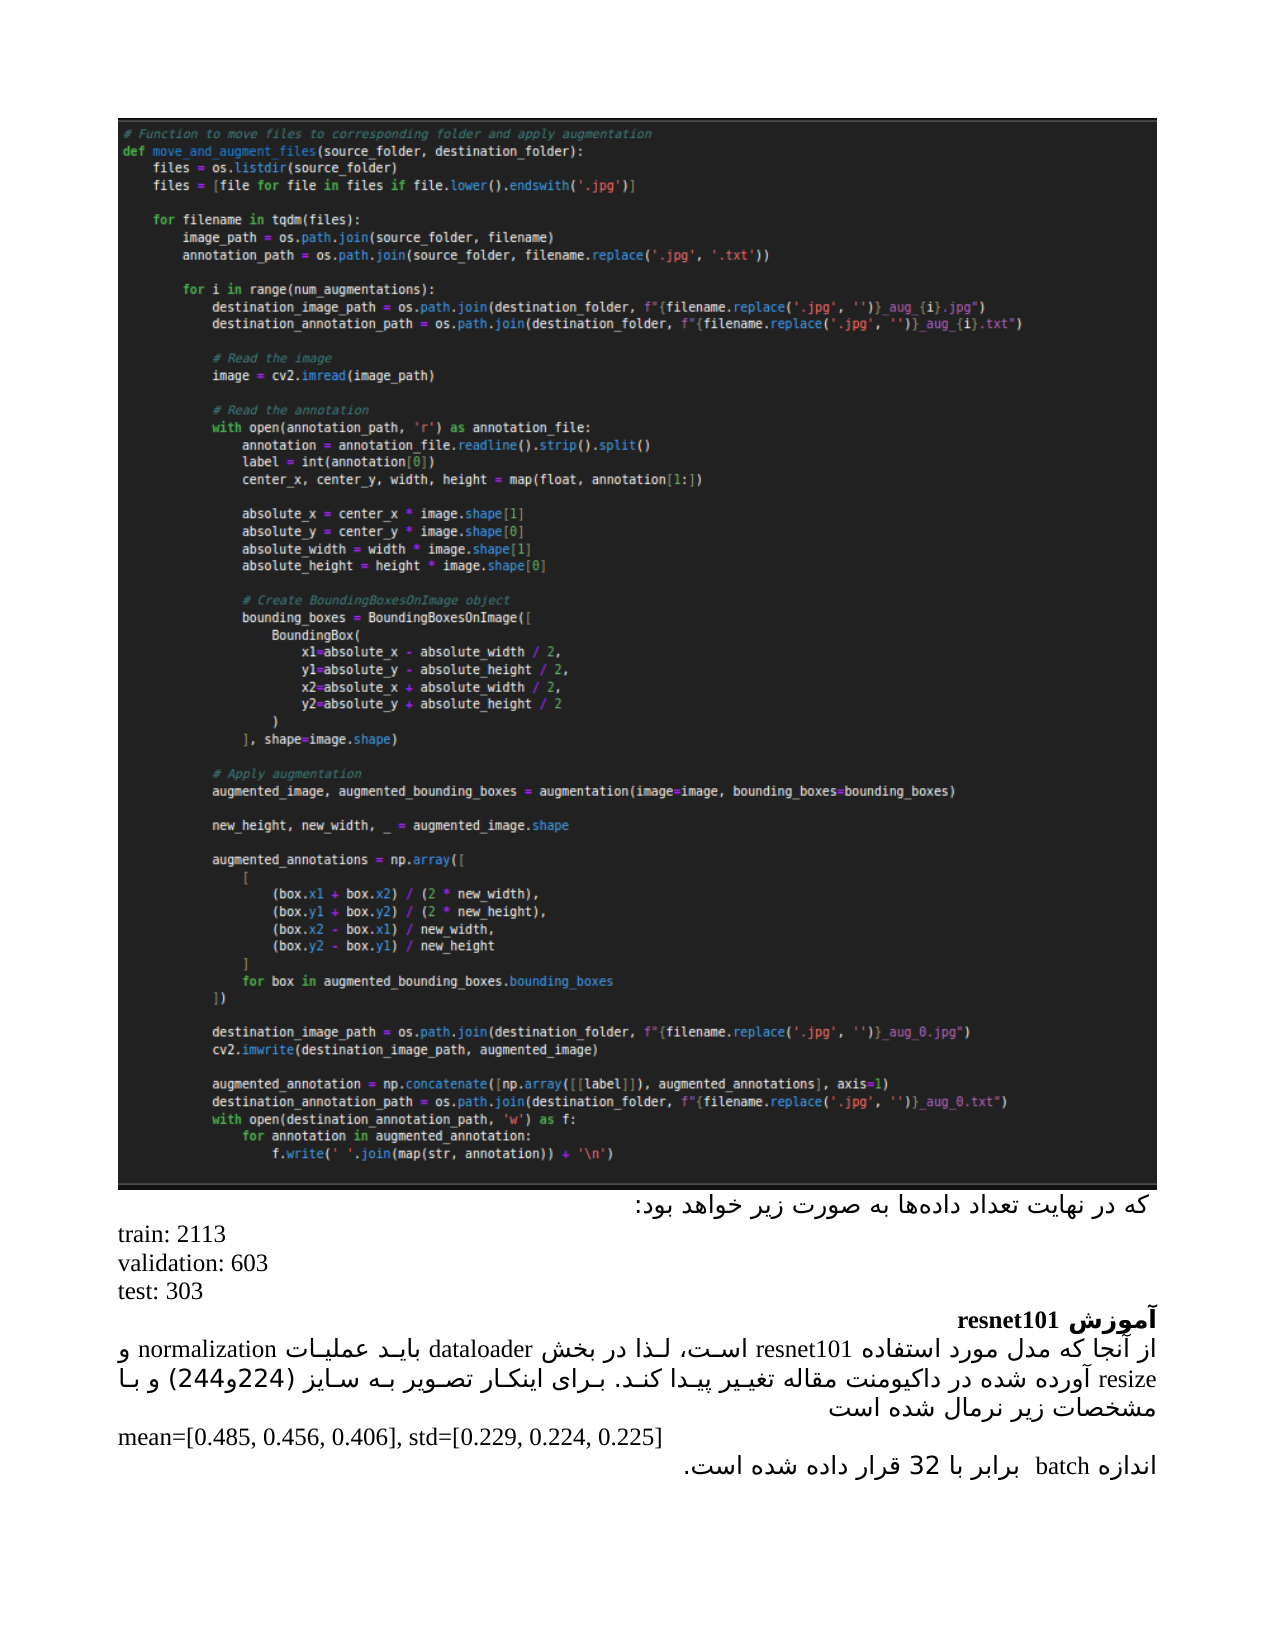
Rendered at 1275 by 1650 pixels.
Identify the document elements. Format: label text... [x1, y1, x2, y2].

text test: 303 [118, 1276, 1157, 1305]
text از آنجا که مدل مورد استفاده resnet101 است، لذا در بخش dataloader باید عملیات normalization و resize آورده شده در داکیومنت مقاله تغییر پیدا کند. برای اینکار تصویر به سایز (224و244) و با مشخصات زیر نرمال شده است [118, 1334, 1157, 1422]
text آموزش resnet101 [118, 1305, 1157, 1334]
picture [118, 118, 1157, 1190]
text mean=[0.485, 0.456, 0.406], std=[0.229, 0.224, 0.225] [118, 1422, 1157, 1451]
text validation: 603 [118, 1248, 1157, 1276]
text train: 2113 [118, 1219, 1157, 1248]
text اندازه batch برابر با 32 قرار داده شده است. [118, 1451, 1157, 1480]
text که در نهایت تعداد داده‌ها به صورت زیر خواهد بود: [118, 1190, 1157, 1219]
